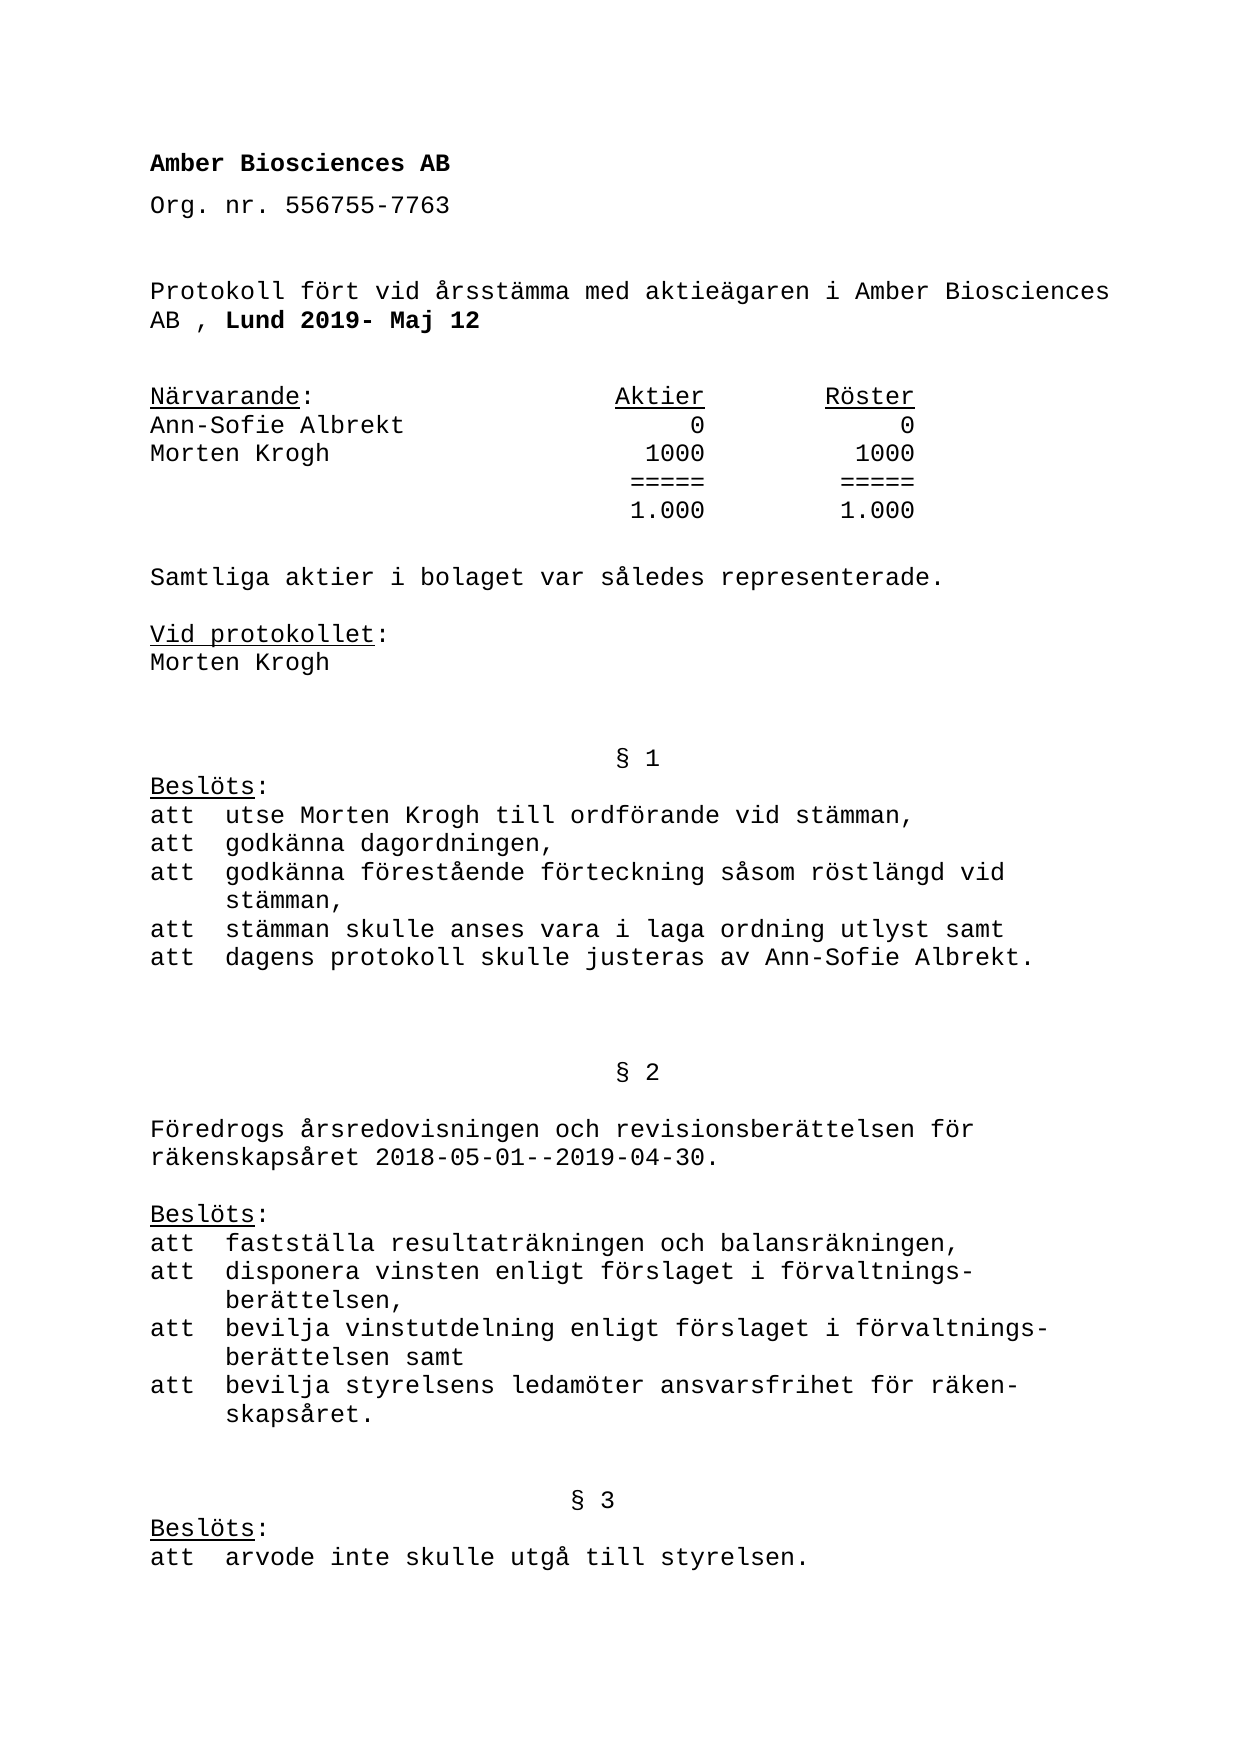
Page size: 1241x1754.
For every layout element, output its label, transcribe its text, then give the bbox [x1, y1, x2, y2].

text att stämman skulle anses vara i laga ordning utlyst samt [150, 916, 1180, 945]
text § 3 [150, 1487, 1180, 1516]
text skapsåret. [150, 1401, 1180, 1430]
text Föredrogs årsredovisningen och revisionsberättelsen för [150, 1116, 1180, 1144]
text att godkänna dagordningen, [150, 831, 1180, 859]
text § 2 [150, 1059, 1180, 1087]
text § 1 [150, 745, 1180, 773]
text berättelsen, [150, 1287, 1180, 1316]
text Protokoll fört vid årsstämma med aktieägaren i Amber Biosciences AB , Lund 2019- Maj 12 [150, 278, 1180, 336]
text Morten Krogh [150, 650, 1180, 678]
text Vid protokollet: [150, 621, 1180, 650]
text 1.000 1.000 [150, 498, 1180, 526]
text att fastställa resultaträkningen och balansräkningen, [150, 1230, 1180, 1259]
text att bevilja styrelsens ledamöter ansvarsfrihet för räken- [150, 1373, 1180, 1401]
text att bevilja vinstutdelning enligt förslaget i förvaltnings- [150, 1316, 1180, 1344]
text räkenskapsåret 2018-05-01--2019-04-30. [150, 1144, 1180, 1173]
text Morten Krogh 1000 1000 [150, 441, 1180, 469]
text att arvode inte skulle utgå till styrelsen. [150, 1544, 1180, 1573]
text Närvarande: Aktier Röster [150, 383, 1180, 412]
text Beslöts: [150, 1202, 1180, 1230]
text Org. nr. 556755-7763 [150, 193, 1180, 221]
text berättelsen samt [150, 1344, 1180, 1373]
text Amber Biosciences AB [150, 150, 1180, 178]
text att dagens protokoll skulle justeras av Ann-Sofie Albrekt. [150, 945, 1180, 973]
text Samtliga aktier i bolaget var således representerade. [150, 564, 1180, 593]
text att disponera vinsten enligt förslaget i förvaltnings- [150, 1259, 1180, 1287]
text att godkänna förestående förteckning såsom röstlängd vid [150, 859, 1180, 888]
text Beslöts: [150, 1516, 1180, 1544]
text ===== ===== [150, 469, 1180, 498]
text Ann-Sofie Albrekt 0 0 [150, 412, 1180, 441]
text stämman, [150, 888, 1180, 916]
text Beslöts: [150, 773, 1180, 802]
text att utse Morten Krogh till ordförande vid stämman, [150, 802, 1180, 831]
